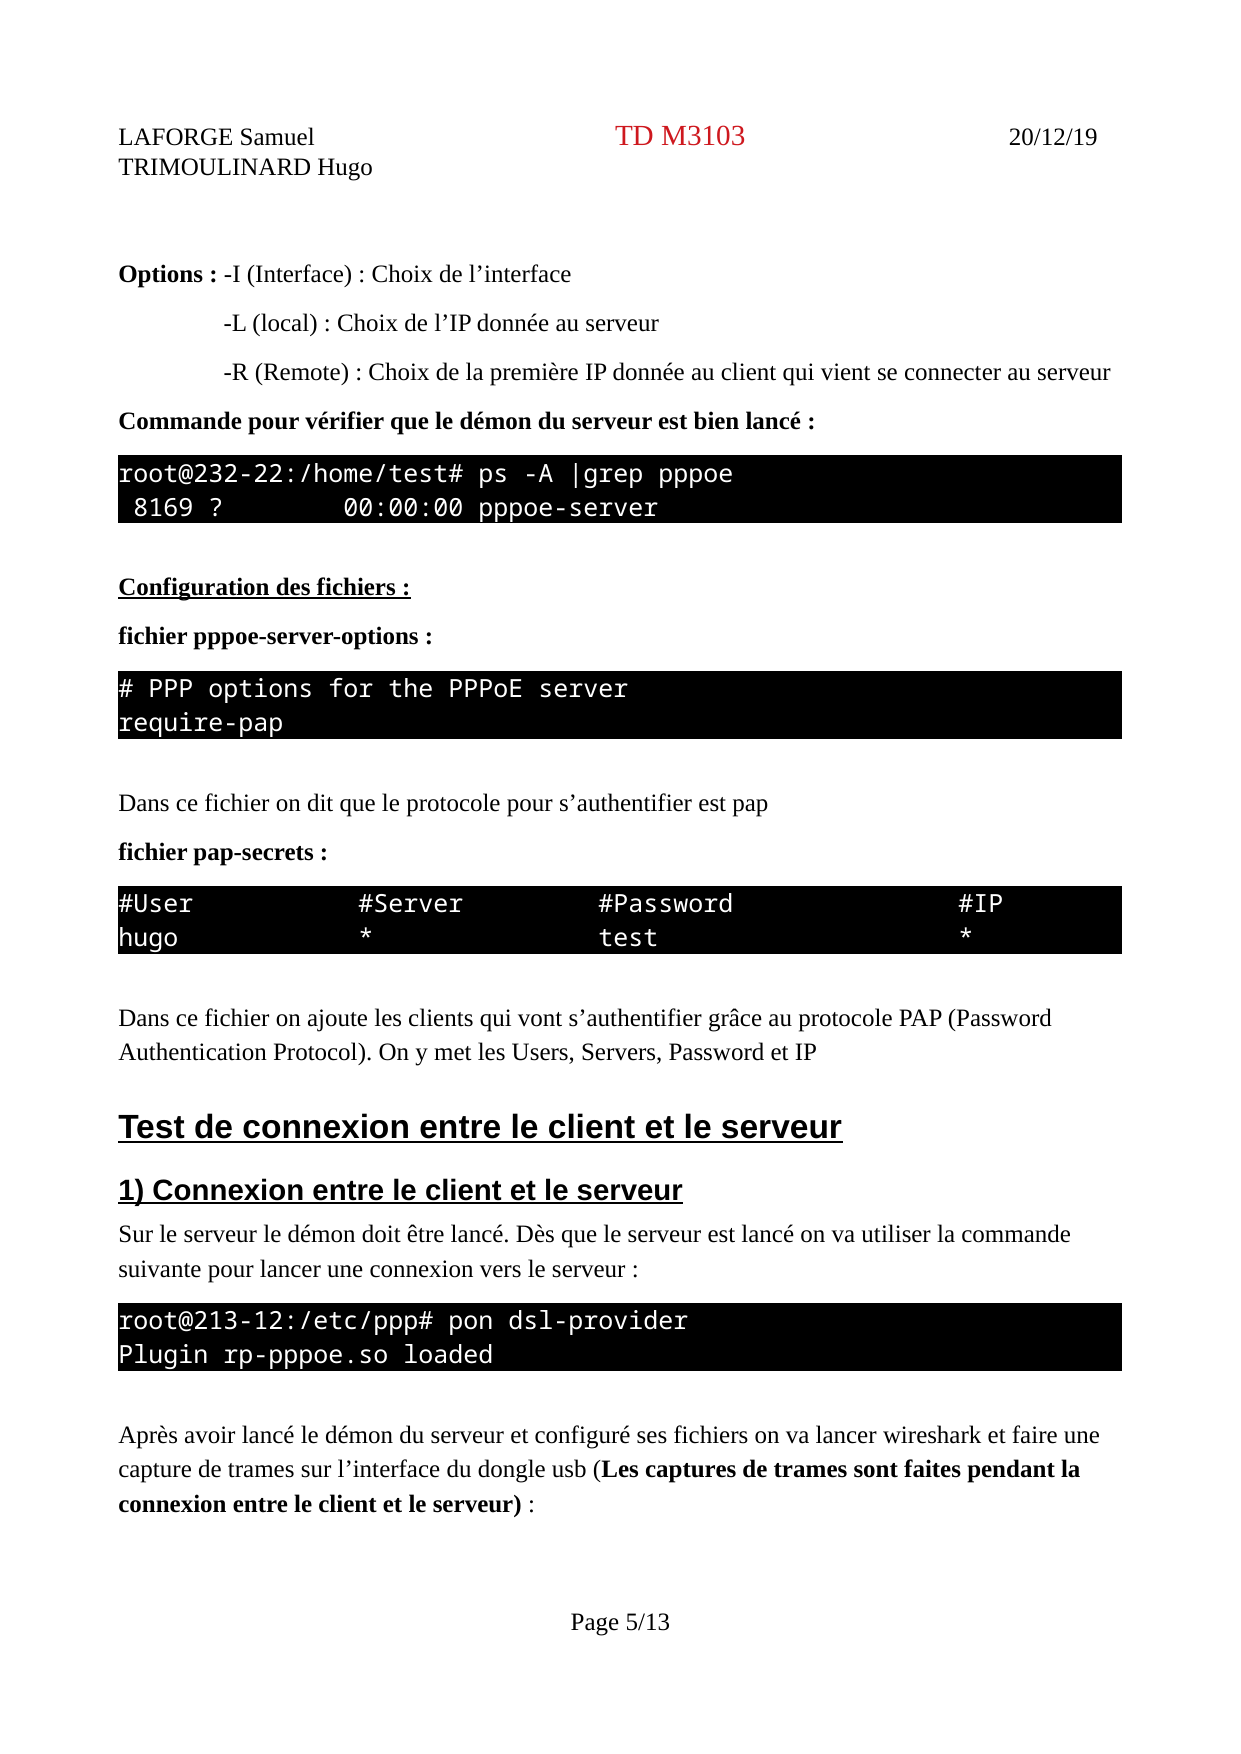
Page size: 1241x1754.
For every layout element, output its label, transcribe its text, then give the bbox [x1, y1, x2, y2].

text fichier pppoe-server-options : [118, 621, 1122, 650]
text -L (local) : Choix de l’IP donnée au serveur [118, 308, 1122, 337]
text 8169 ? 00:00:00 pppoe-server [118, 489, 1122, 523]
text Configuration des fichiers : [118, 572, 1122, 601]
text root@232-22:/home/test# ps -A |grep pppoe [118, 455, 1122, 489]
text require-pap [118, 704, 1122, 739]
text Dans ce fichier on dit que le protocole pour s’authentifier est pap [118, 788, 1122, 816]
subtitle Test de connexion entre le client et le serveur [118, 1107, 1122, 1146]
subtitle 1) Connexion entre le client et le serveur [118, 1173, 1122, 1207]
text Options : -I (Interface) : Choix de l’interface [118, 259, 1122, 288]
text Sur le serveur le démon doit être lancé. Dès que le serveur est lancé on va utiliser la commande suivante pour lancer une connexion vers le serveur : [118, 1219, 1122, 1283]
text # PPP options for the PPPoE server [118, 671, 1122, 704]
text Commande pour vérifier que le démon du serveur est bien lancé : [118, 406, 1122, 435]
text fichier pap-secrets : [118, 837, 1122, 866]
text Après avoir lancé le démon du serveur et configuré ses fichiers on va lancer wireshark et faire une capture de trames sur l’interface du dongle usb (Les captures de trames sont faites pendant la connexion entre le client et le serveur) : [118, 1420, 1122, 1518]
text Plugin rp-pppoe.so loaded [118, 1337, 1122, 1371]
text root@213-12:/etc/ppp# pon dsl-provider [118, 1303, 1122, 1337]
text hugo * test * [118, 920, 1122, 954]
text #User #Server #Password #IP [118, 886, 1122, 920]
text -R (Remote) : Choix de la première IP donnée au client qui vient se connecter au serveur [118, 357, 1122, 386]
text Dans ce fichier on ajoute les clients qui vont s’authentifier grâce au protocole PAP (Password Authentication Protocol). On y met les Users, Servers, Password et IP [118, 1003, 1122, 1066]
